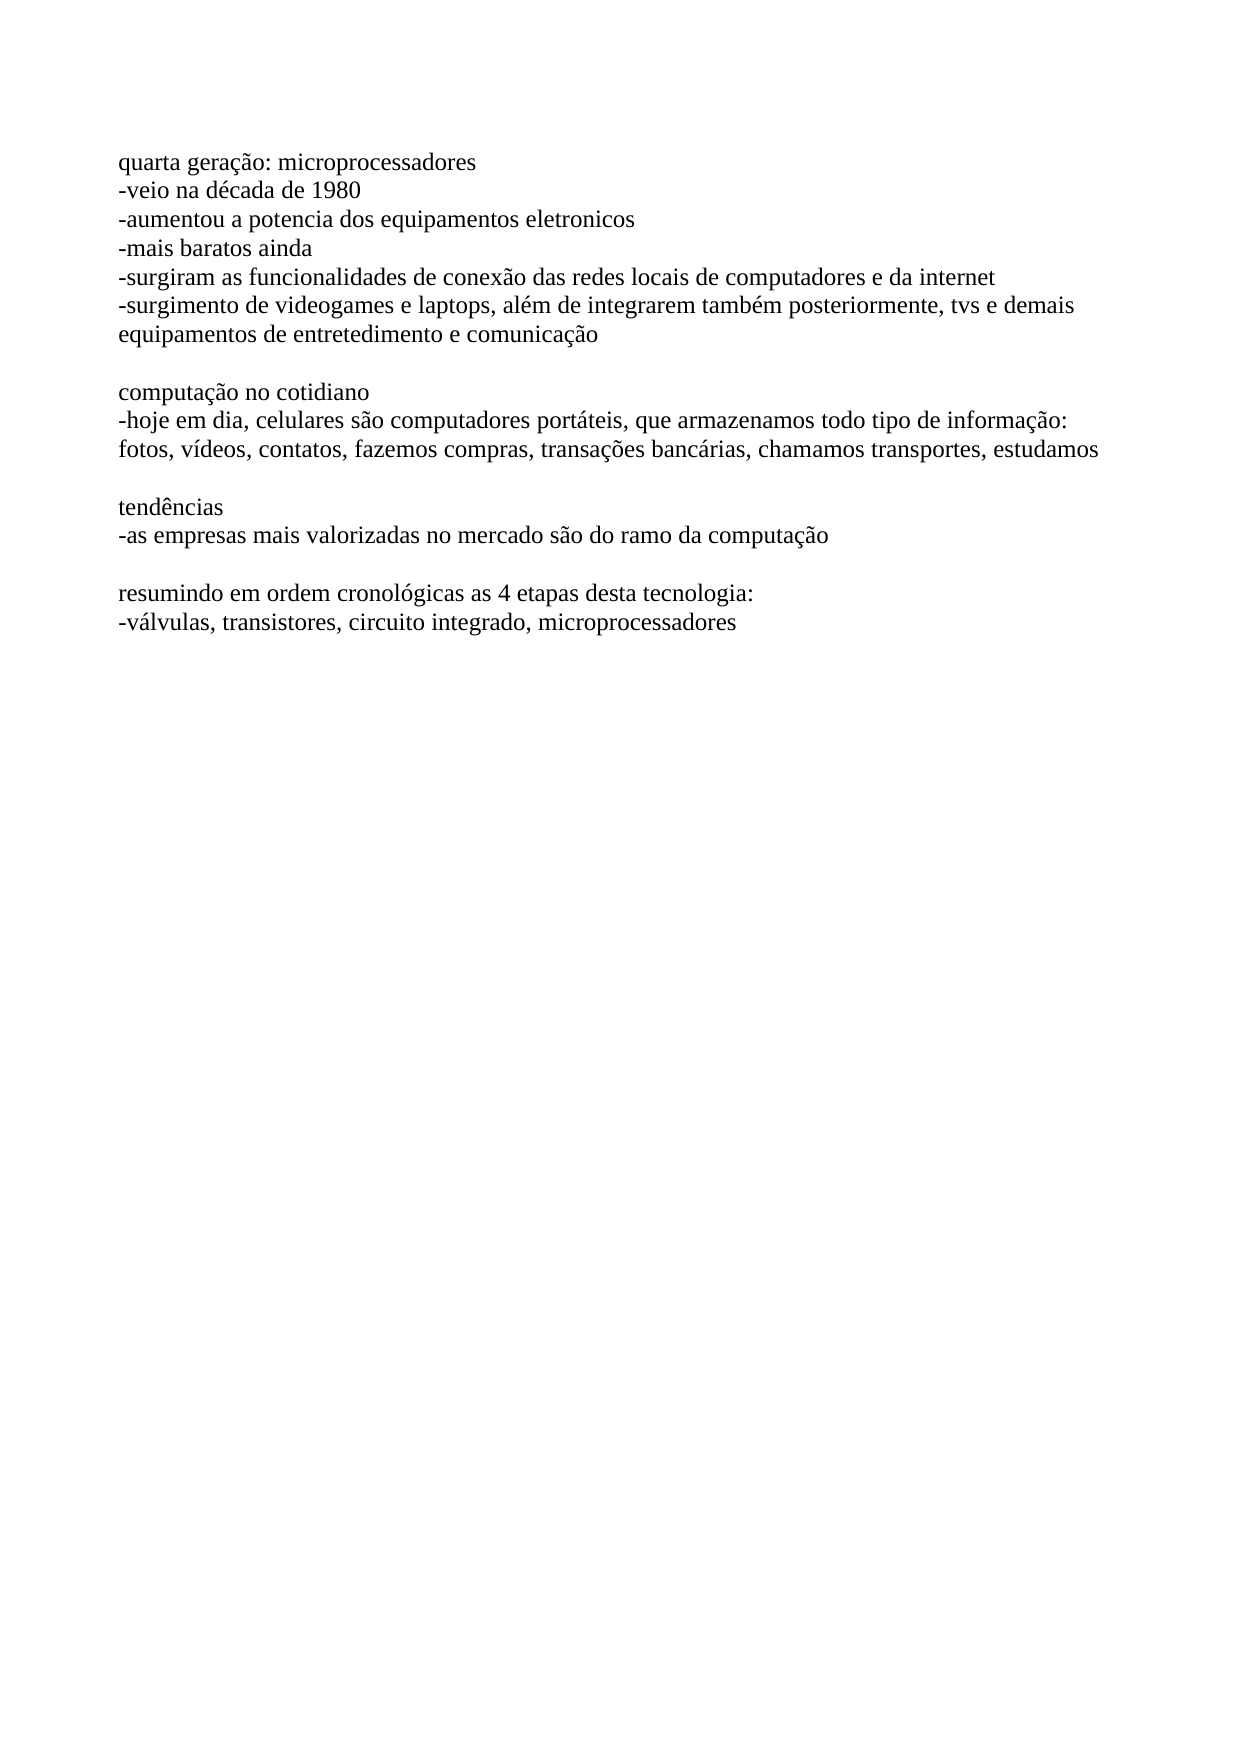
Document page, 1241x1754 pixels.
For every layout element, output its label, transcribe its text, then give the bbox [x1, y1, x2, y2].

text computação no cotidiano [118, 377, 1122, 406]
text -surgiram as funcionalidades de conexão das redes locais de computadores e da internet [118, 262, 1122, 291]
text -aumentou a potencia dos equipamentos eletronicos [118, 204, 1122, 233]
text -surgimento de videogames e laptops, além de integrarem também posteriormente, tvs e demais equipamentos de entretedimento e comunicação [118, 291, 1122, 348]
text tendências [118, 492, 1122, 521]
text -veio na década de 1980 [118, 176, 1122, 204]
text -válvulas, transistores, circuito integrado, microprocessadores [118, 607, 1122, 636]
text -mais baratos ainda [118, 233, 1122, 262]
text quarta geração: microprocessadores [118, 147, 1122, 176]
text -hoje em dia, celulares são computadores portáteis, que armazenamos todo tipo de informação: fotos, vídeos, contatos, fazemos compras, transações bancárias, chamamos transportes, estudamos [118, 406, 1122, 463]
text -as empresas mais valorizadas no mercado são do ramo da computação [118, 521, 1122, 549]
text resumindo em ordem cronológicas as 4 etapas desta tecnologia: [118, 578, 1122, 607]
